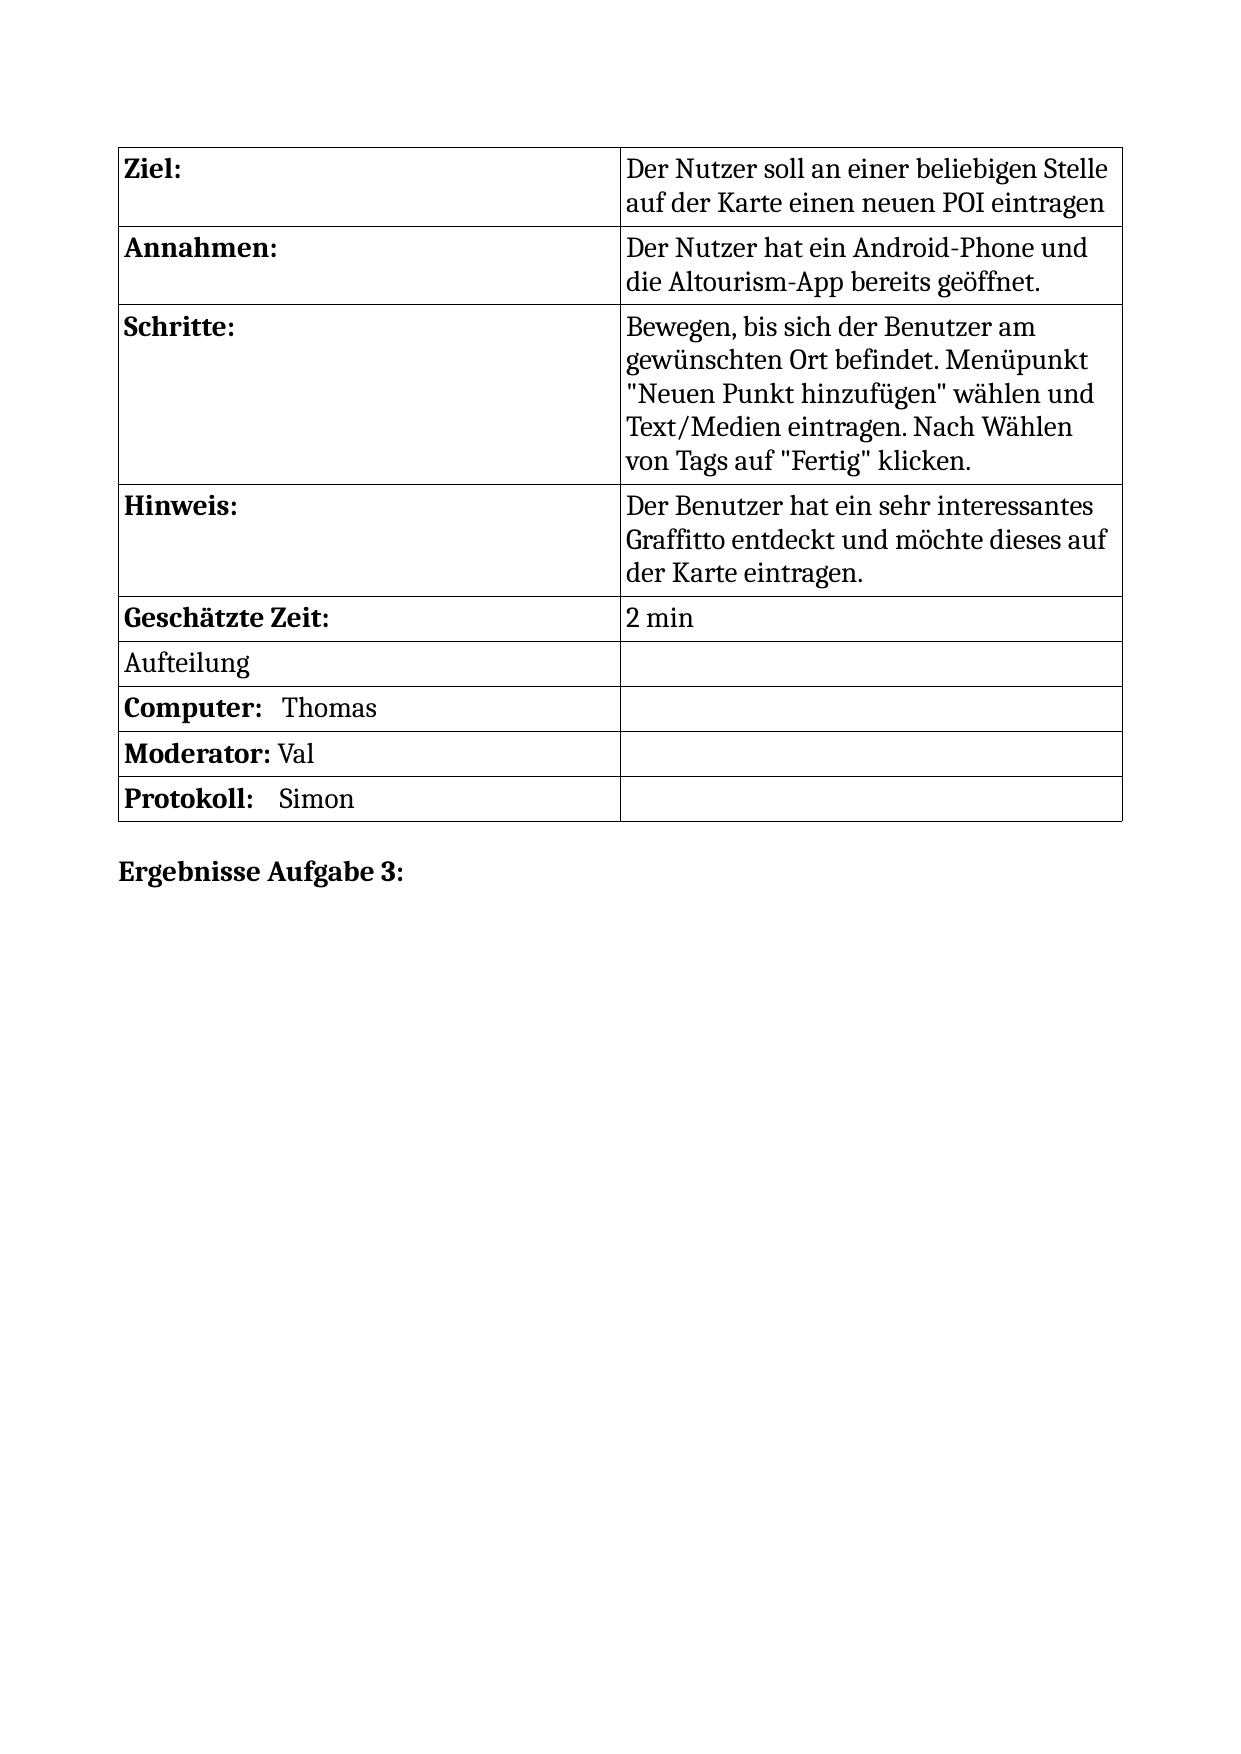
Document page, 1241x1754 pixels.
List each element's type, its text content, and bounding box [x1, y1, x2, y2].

table_cell Geschätzte Zeit: [119, 597, 620, 641]
table_cell 2 min [621, 597, 1122, 641]
table_cell Annahmen: [119, 227, 620, 304]
table_cell Schritte: [119, 305, 620, 483]
table_cell [621, 687, 1122, 731]
table_cell Hinweis: [119, 485, 620, 596]
table_cell Aufteilung [119, 642, 620, 686]
table_header Ziel: [119, 148, 620, 226]
table_cell Der Nutzer hat ein Android-Phone und die Altourism-App bereits geöffnet. [621, 227, 1122, 304]
table_cell Der Benutzer hat ein sehr interessantes Graffitto entdeckt und möchte dieses auf der Karte eintragen. [621, 485, 1122, 596]
table_header Der Nutzer soll an einer beliebigen Stelle auf der Karte einen neuen POI eintragen [621, 148, 1122, 226]
table_cell Computer: Thomas [119, 687, 620, 731]
table_cell [621, 732, 1122, 776]
text Ergebnisse Aufgabe 3: [118, 855, 1122, 888]
table_cell [621, 642, 1122, 686]
table_cell [621, 777, 1122, 821]
table_cell Moderator: Val [119, 732, 620, 776]
table_cell Protokoll: Simon [119, 777, 620, 821]
table_cell Bewegen, bis sich der Benutzer am gewünschten Ort befindet. Menüpunkt "Neuen Punkt hinzufügen" wählen und Text/Medien eintragen. Nach Wählen von Tags auf "Fertig" klicken. [621, 305, 1122, 483]
